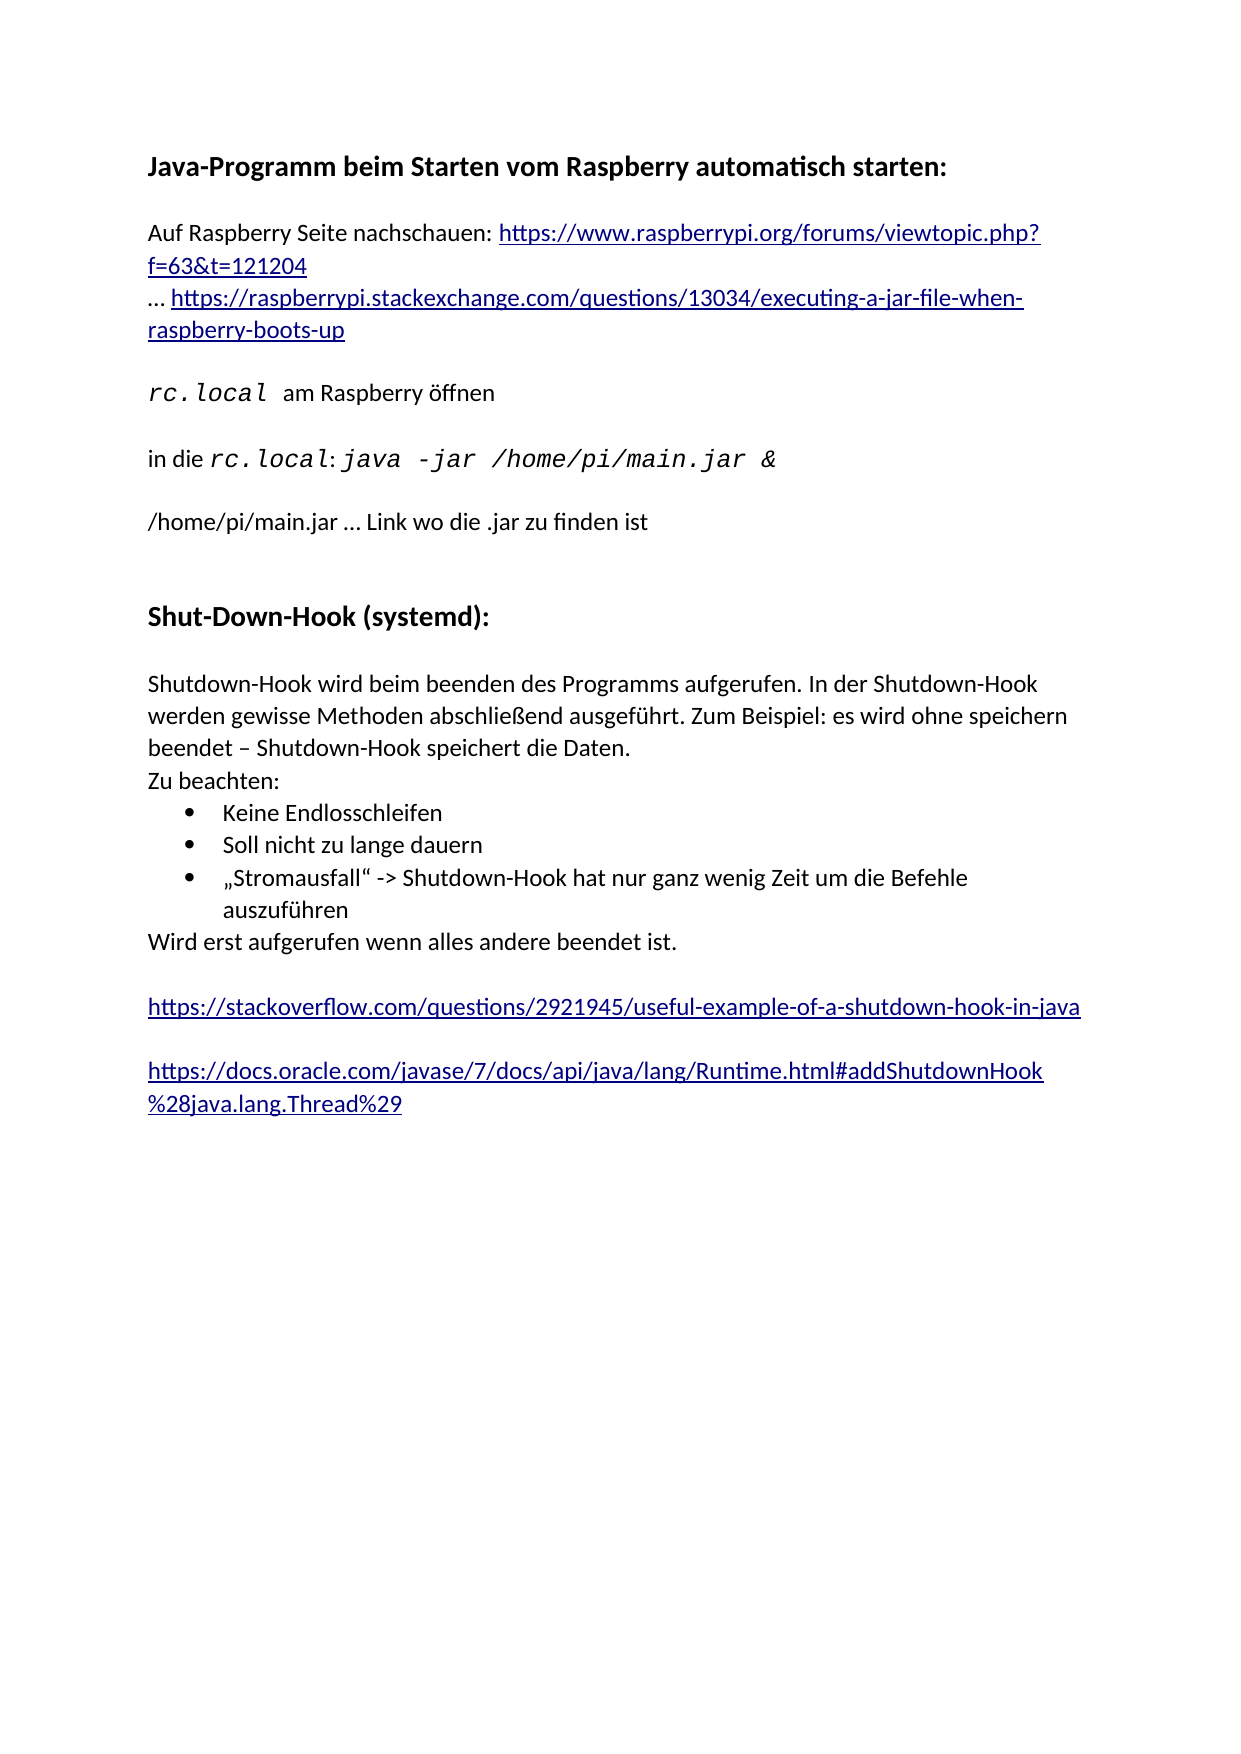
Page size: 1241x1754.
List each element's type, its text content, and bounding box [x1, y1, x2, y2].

text Zu beachten: [148, 765, 1093, 795]
text Shutdown-Hook wird beim beenden des Programms aufgerufen. In der Shutdown-Hook werden gewisse Methoden abschließend ausgeführt. Zum Beispiel: es wird ohne speichern beendet – Shutdown-Hook speichert die Daten. [148, 668, 1093, 763]
list „Stromausfall“ -> Shutdown-Hook hat nur ganz wenig Zeit um die Befehle auszuführen [185, 862, 1093, 924]
text Wird erst aufgerufen wenn alles andere beendet ist. [148, 926, 1093, 957]
text Java-Programm beim Starten vom Raspberry automatisch starten: [148, 148, 1093, 183]
text Shut-Down-Hook (systemd): [148, 598, 1093, 634]
text Auf Raspberry Seite nachschauen: https://www.raspberrypi.org/forums/viewtopic.php?f=63&t=121204 [148, 218, 1093, 280]
text https://docs.oracle.com/javase/7/docs/api/java/lang/Runtime.html#addShutdownHook%28java.lang.Thread%29 [148, 1056, 1093, 1118]
list Keine Endlosschleifen [185, 797, 1093, 828]
list Soll nicht zu lange dauern [185, 829, 1093, 860]
text in die rc.local: java -jar /home/pi/main.jar & [148, 443, 1093, 474]
text … https://raspberrypi.stackexchange.com/questions/13034/executing-a-jar-file-when-raspberry-boots-up [148, 282, 1093, 345]
text rc.local am Raspberry öffnen [148, 377, 1093, 408]
text https://stackoverflow.com/questions/2921945/useful-example-of-a-shutdown-hook-in-java [148, 991, 1093, 1021]
text /home/pi/main.jar … Link wo die .jar zu finden ist [148, 506, 1093, 537]
